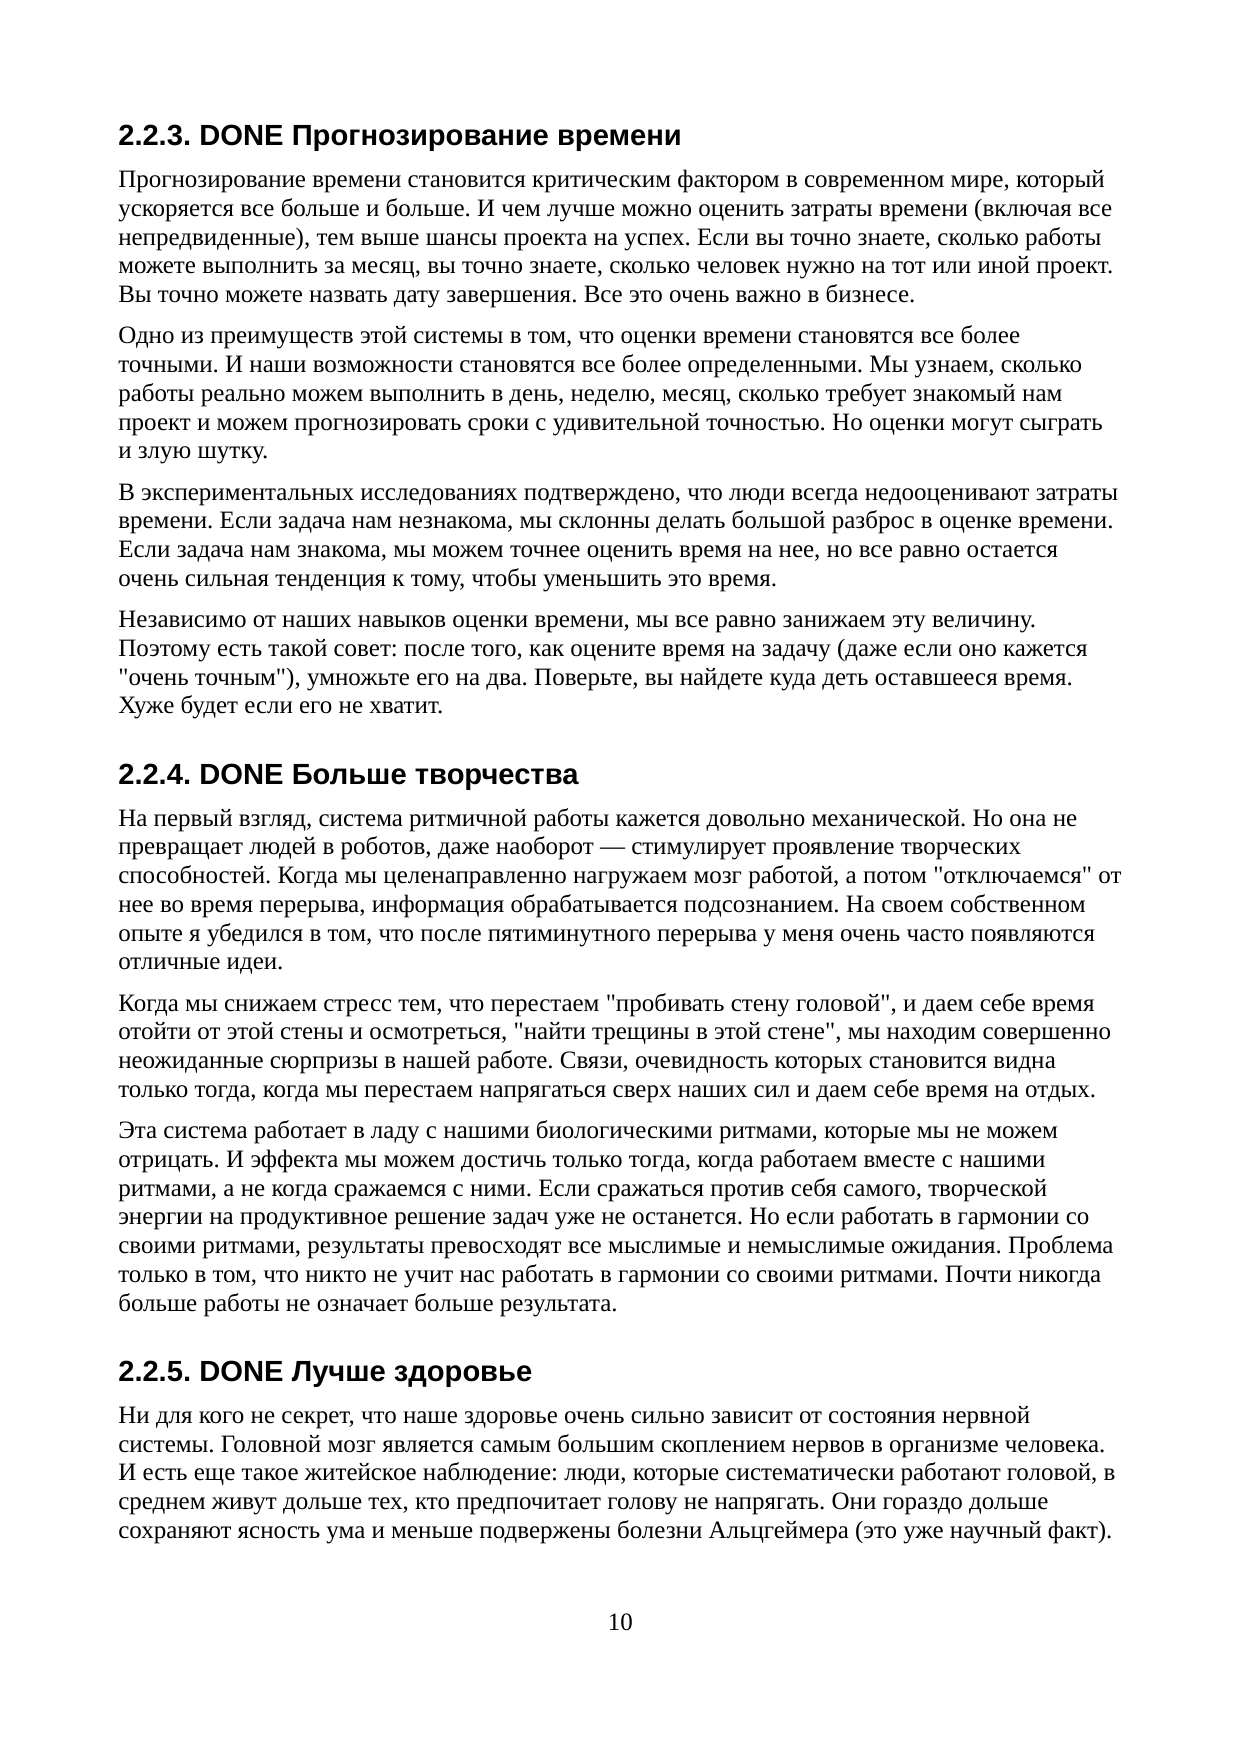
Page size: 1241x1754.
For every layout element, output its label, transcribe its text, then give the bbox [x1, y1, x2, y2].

text Одно из преимуществ этой системы в том, что оценки времени становятся все более точными. И наши возможности становятся все более определенными. Мы узнаем, сколько работы реально можем выполнить в день, неделю, месяц, сколько требует знакомый нам проект и можем прогнозировать сроки с удивительной точностью. Но оценки могут сыграть и злую шутку. [118, 320, 1122, 464]
text Когда мы снижаем стресс тем, что перестаем "пробивать стену головой", и даем себе время отойти от этой стены и осмотреться, "найти трещины в этой стене", мы находим совершенно неожиданные сюрпризы в нашей работе. Связи, очевидность которых становится видна только тогда, когда мы перестаем напрягаться сверх наших сил и даем себе время на отдых. [118, 988, 1122, 1103]
text Эта система работает в ладу с нашими биологическими ритмами, которые мы не можем отрицать. И эффекта мы можем достичь только тогда, когда работаем вместе с нашими ритмами, а не когда сражаемся с ними. Если сражаться против себя самого, творческой энергии на продуктивное решение задач уже не останется. Но если работать в гармонии со своими ритмами, результаты превосходят все мыслимые и немыслимые ожидания. Проблема только в том, что никто не учит нас работать в гармонии со своими ритмами. Почти никогда больше работы не означает больше результата. [118, 1115, 1122, 1316]
subtitle DONE Больше творчества [118, 757, 1122, 790]
subtitle DONE Прогнозирование времени [118, 118, 1122, 152]
text Независимо от наших навыков оценки времени, мы все равно занижаем эту величину. Поэтому есть такой совет: после того, как оцените время на задачу (даже если оно кажется "очень точным"), умножьте его на два. Поверьте, вы найдете куда деть оставшееся время. Хуже будет если его не хватит. [118, 604, 1122, 719]
text Ни для кого не секрет, что наше здоровье очень сильно зависит от состояния нервной системы. Головной мозг является самым большим скоплением нервов в организме человека. И есть еще такое житейское наблюдение: люди, которые систематически работают головой, в среднем живут дольше тех, кто предпочитает голову не напрягать. Они гораздо дольше сохраняют ясность ума и меньше подвержены болезни Альцгеймера (это уже научный факт). [118, 1400, 1122, 1544]
subtitle DONE Лучше здоровье [118, 1354, 1122, 1387]
text На первый взгляд, система ритмичной работы кажется довольно механической. Но она не превращает людей в роботов, даже наоборот — стимулирует проявление творческих способностей. Когда мы целенаправленно нагружаем мозг работой, а потом "отключаемся" от нее во время перерыва, информация обрабатывается подсознанием. На своем собственном опыте я убедился в том, что после пятиминутного перерыва у меня очень часто появляются отличные идеи. [118, 803, 1122, 975]
text Прогнозирование времени становится критическим фактором в современном мире, который ускоряется все больше и больше. И чем лучше можно оценить затраты времени (включая все непредвиденные), тем выше шансы проекта на успех. Если вы точно знаете, сколько работы можете выполнить за месяц, вы точно знаете, сколько человек нужно на тот или иной проект. Вы точно можете назвать дату завершения. Все это очень важно в бизнесе. [118, 164, 1122, 308]
text В экспериментальных исследованиях подтверждено, что люди всегда недооценивают затраты времени. Если задача нам незнакома, мы склонны делать большой разброс в оценке времени. Если задача нам знакома, мы можем точнее оценить время на нее, но все равно остается очень сильная тенденция к тому, чтобы уменьшить это время. [118, 477, 1122, 592]
